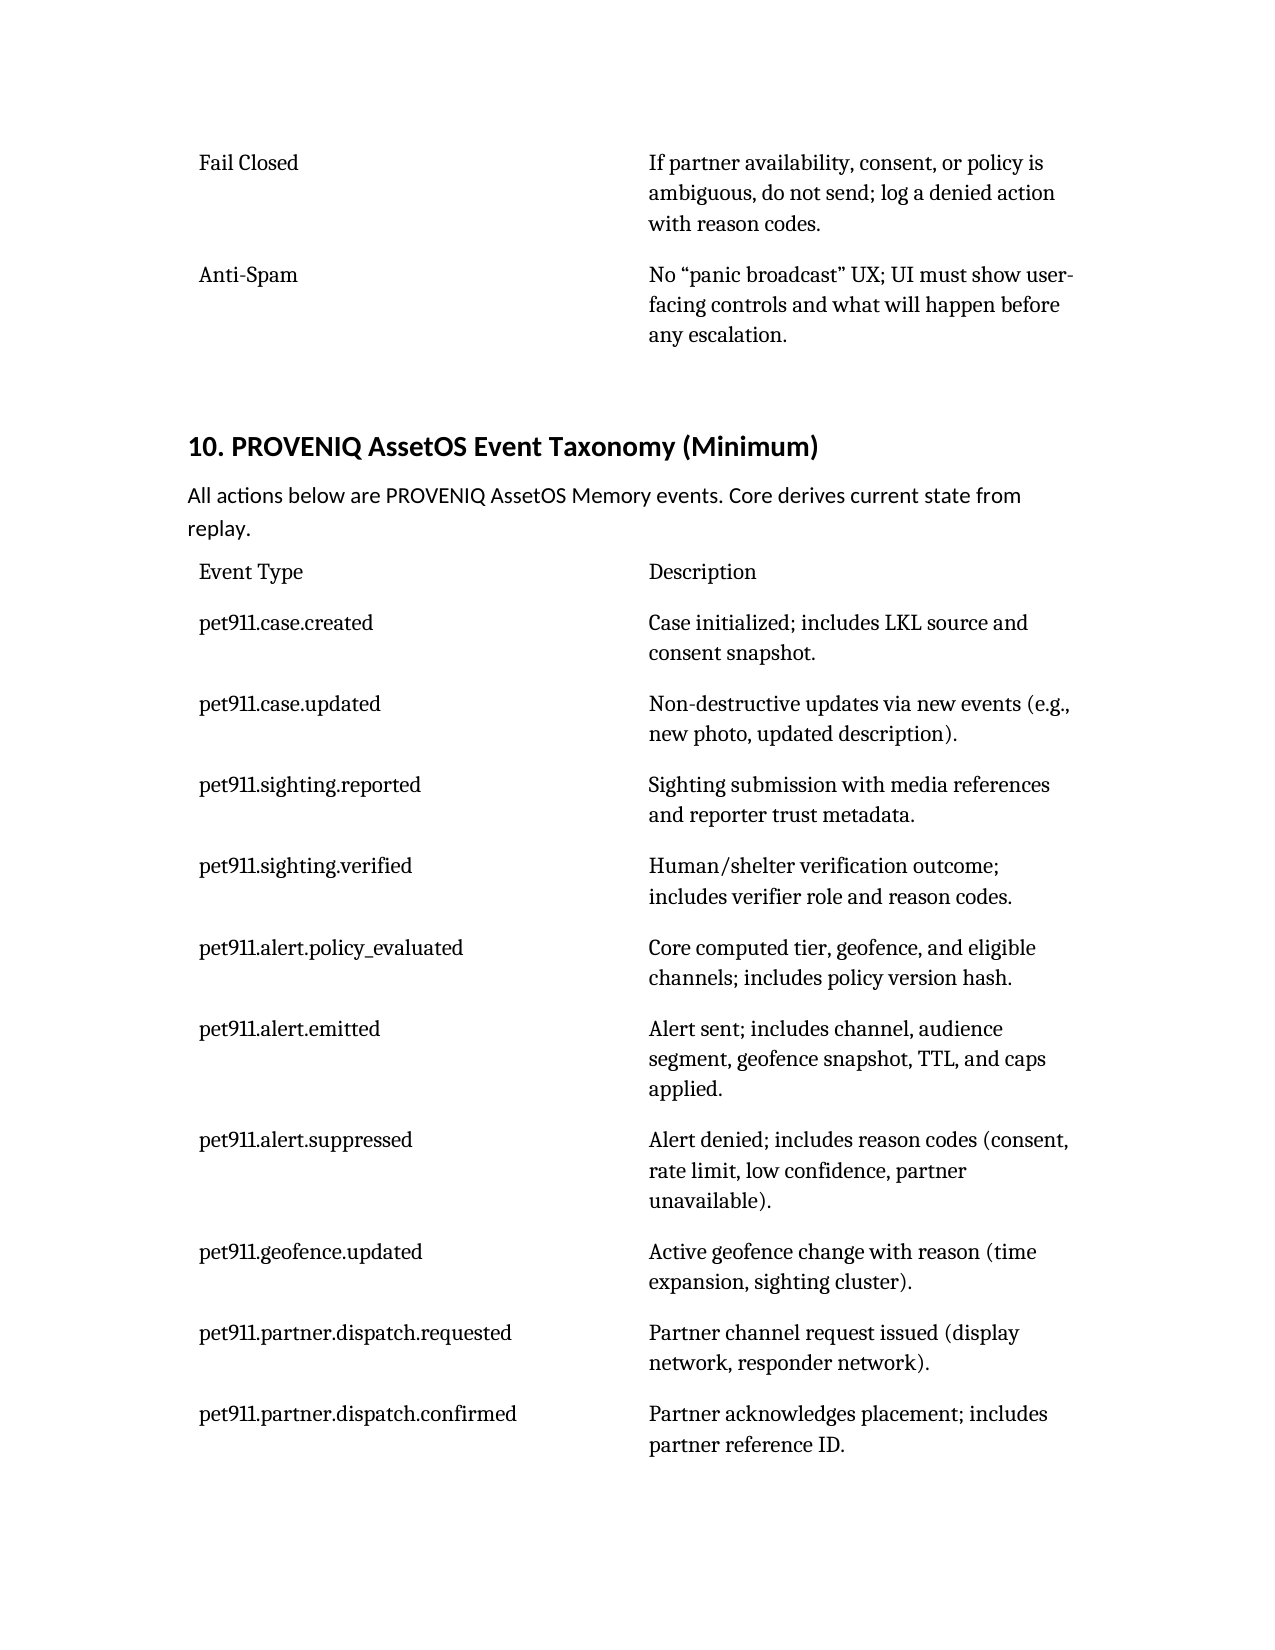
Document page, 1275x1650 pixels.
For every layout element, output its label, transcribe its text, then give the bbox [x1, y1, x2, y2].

table_cell Partner channel request issued (display network, responder network). [638, 1320, 1087, 1401]
table_cell pet911.geofence.updated [188, 1239, 637, 1320]
table_cell Alert denied; includes reason codes (consent, rate limit, low confidence, partner unavailable). [638, 1127, 1087, 1239]
table_cell Active geofence change with reason (time expansion, sighting cluster). [638, 1239, 1087, 1320]
table_cell Anti-Spam [188, 261, 637, 373]
table_cell pet911.partner.dispatch.requested [188, 1320, 637, 1401]
table_cell Partner acknowledges placement; includes partner reference ID. [638, 1401, 1087, 1482]
table_cell Case initialized; includes LKL source and consent snapshot. [638, 610, 1087, 691]
table_cell pet911.sighting.verified [188, 853, 637, 934]
table_cell Non-destructive updates via new events (e.g., new photo, updated description). [638, 691, 1087, 772]
table_cell Sighting submission with media references and reporter trust metadata. [638, 772, 1087, 853]
table_cell pet911.alert.policy_evaluated [188, 935, 637, 1016]
table_cell pet911.case.updated [188, 691, 637, 772]
table_cell pet911.partner.dispatch.confirmed [188, 1401, 637, 1482]
table_cell No “panic broadcast” UX; UI must show user-facing controls and what will happen before any escalation. [638, 261, 1087, 373]
table_cell pet911.sighting.reported [188, 772, 637, 853]
table_cell If partner availability, consent, or policy is ambiguous, do not send; log a denied action with reason codes. [638, 150, 1087, 261]
table_cell pet911.case.created [188, 610, 637, 691]
text All actions below are PROVENIQ AssetOS Memory events. Core derives current state from replay. [187, 482, 1087, 542]
table_cell Human/shelter verification outcome; includes verifier role and reason codes. [638, 853, 1087, 934]
table_cell Alert sent; includes channel, audience segment, geofence snapshot, TTL, and caps applied. [638, 1016, 1087, 1127]
text 10. PROVENIQ AssetOS Event Taxonomy (Minimum) [187, 428, 1087, 464]
table_cell Core computed tier, geofence, and eligible channels; includes policy version hash. [638, 935, 1087, 1016]
table_header Event Type [188, 559, 637, 609]
table_header Description [638, 559, 1087, 609]
table_cell pet911.alert.emitted [188, 1016, 637, 1127]
table_cell Fail Closed [188, 150, 637, 261]
table_cell pet911.alert.suppressed [188, 1127, 637, 1239]
